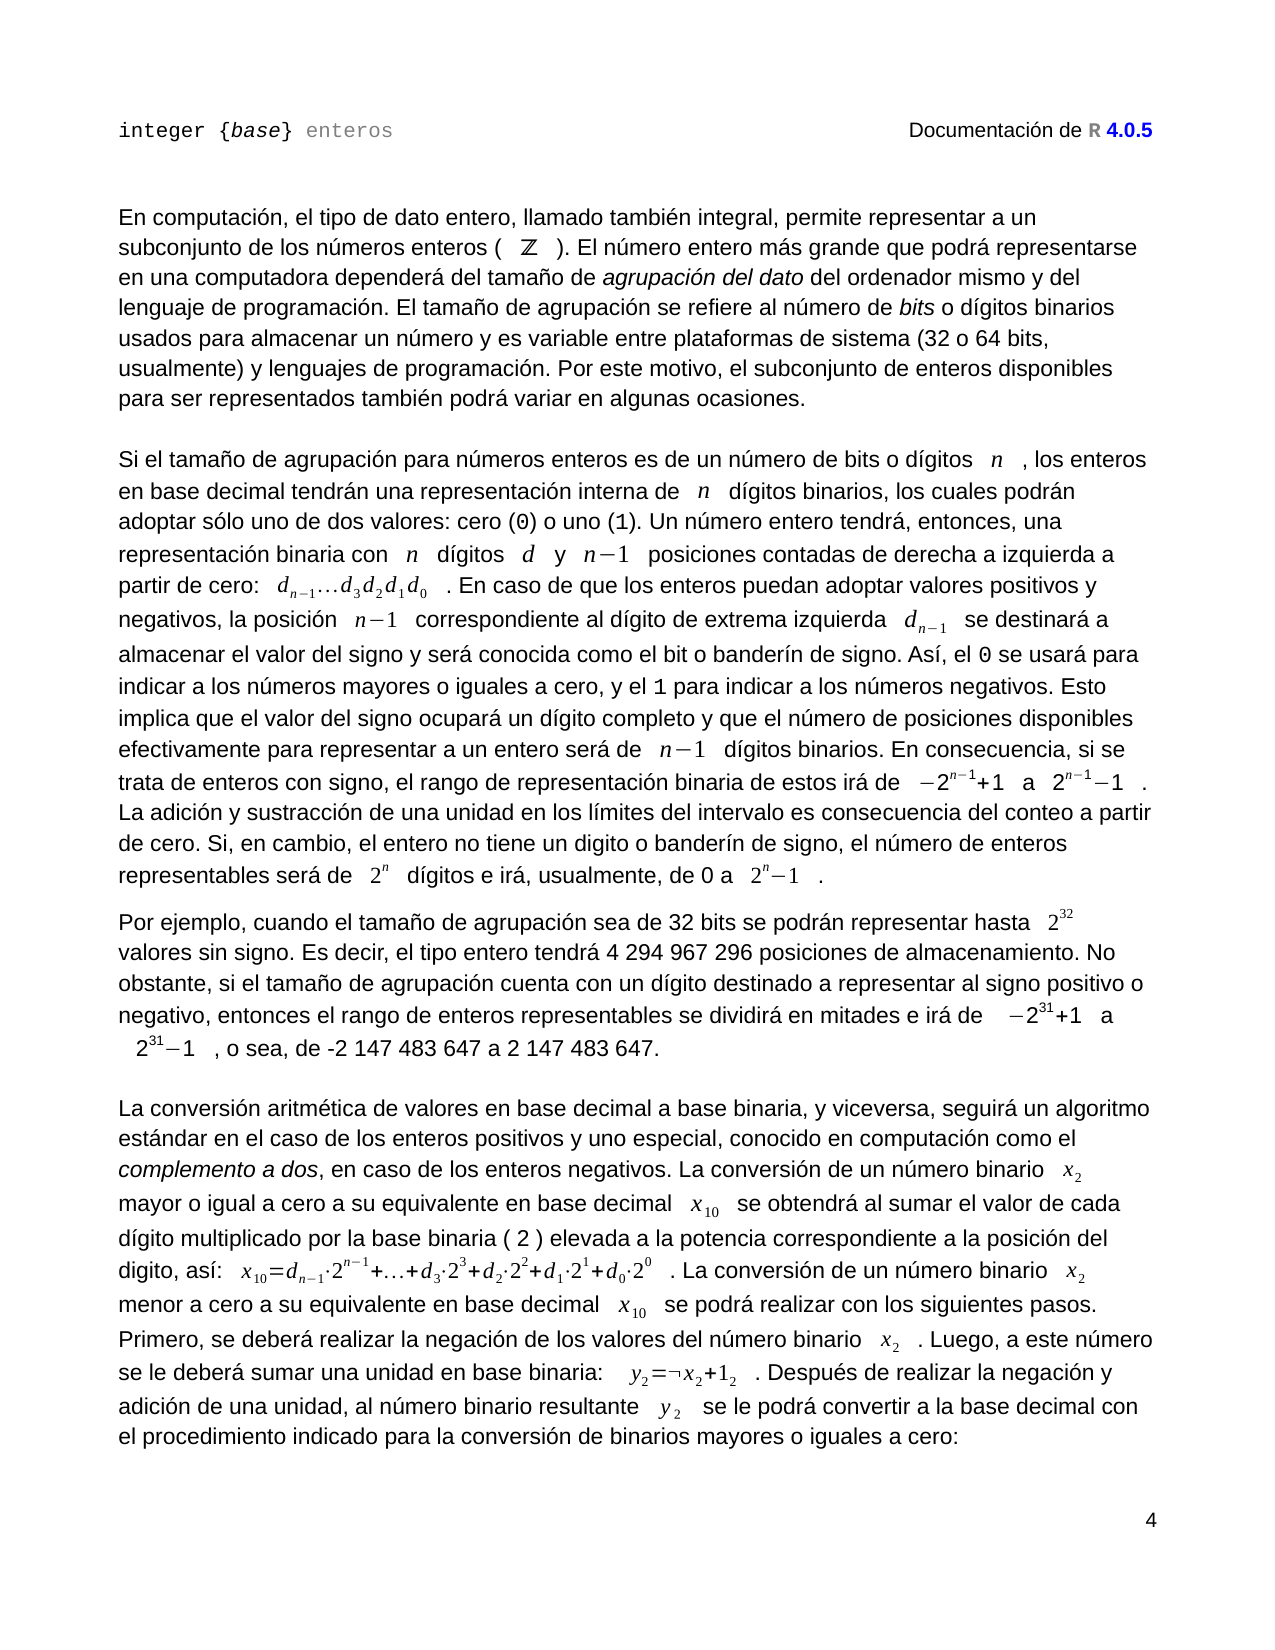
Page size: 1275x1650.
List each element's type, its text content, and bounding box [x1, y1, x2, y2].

text En computación, el tipo de dato entero, llamado también integral, permite representar a un subconjunto de los números enteros (). El número entero más grande que podrá representarse en una computadora dependerá del tamaño de agrupación del dato del ordenador mismo y del lenguaje de programación. El tamaño de agrupación se refiere al número de bits o dígitos binarios usados para almacenar un número y es variable entre plataformas de sistema (32 o 64 bits, usualmente) y lenguajes de programación. Por este motivo, el subconjunto de enteros disponibles para ser representados también podrá variar en algunas ocasiones. [118, 204, 1157, 411]
text La conversión aritmética de valores en base decimal a base binaria, y viceversa, seguirá un algoritmo estándar en el caso de los enteros positivos y uno especial, conocido en computación como el complemento a dos, en caso de los enteros negativos. La conversión de un número binariomayor o igual a cero a su equivalente en base decimalse obtendrá al sumar el valor de cada dígito multiplicado por la base binaria ( 2 ) elevada a la potencia correspondiente a la posición del digito, así:. La conversión de un número binariomenor a cero a su equivalente en base decimalse podrá realizar con los siguientes pasos. Primero, se deberá realizar la negación de los valores del número binario. Luego, a este número se le deberá sumar una unidad en base binaria: . Después de realizar la negación y adición de una unidad, al número binario resultantese le podrá convertir a la base decimal con el procedimiento indicado para la conversión de binarios mayores o iguales a cero: . Finalmente, al número en base decimalobtenido, se le multiplicará por menos uno para invertirle el signo: . El resultado de esta multiplicación será el número negativo buscado en base decimal. El resumen de este procedimiento se especifica a continuación:. [118, 1095, 1157, 1450]
text Si el tamaño de agrupación para números enteros es de un número de bits o dígitos, los enteros en base decimal tendrán una representación interna dedígitos binarios, los cuales podrán adoptar sólo uno de dos valores: cero (0) o uno (1). Un número entero tendrá, entonces, una representación binaria condígitosyposiciones contadas de derecha a izquierda a partir de cero:. En caso de que los enteros puedan adoptar valores positivos y negativos, la posicióncorrespondiente al dígito de extrema izquierdase destinará a almacenar el valor del signo y será conocida como el bit o banderín de signo. Así, el 0 se usará para indicar a los números mayores o iguales a cero, y el 1 para indicar a los números negativos. Esto implica que el valor del signo ocupará un dígito completo y que el número de posiciones disponibles efectivamente para representar a un entero será dedígitos binarios. En consecuencia, si se trata de enteros con signo, el rango de representación binaria de estos irá dea. La adición y sustracción de una unidad en los límites del intervalo es consecuencia del conteo a partir de cero. Si, en cambio, el entero no tiene un digito o banderín de signo, el número de enteros representables será dedígitos e irá, usualmente, de 0 a. [118, 445, 1157, 888]
text Por ejemplo, cuando el tamaño de agrupación sea de 32 bits se podrán representar hastavalores sin signo. Es decir, el tipo entero tendrá 4 294 967 296 posiciones de almacenamiento. No obstante, si el tamaño de agrupación cuenta con un dígito destinado a representar al signo positivo o negativo, entonces el rango de enteros representables se dividirá en mitades e irá de a, o sea, de -2 147 483 647 a 2 147 483 647. [118, 907, 1157, 1061]
